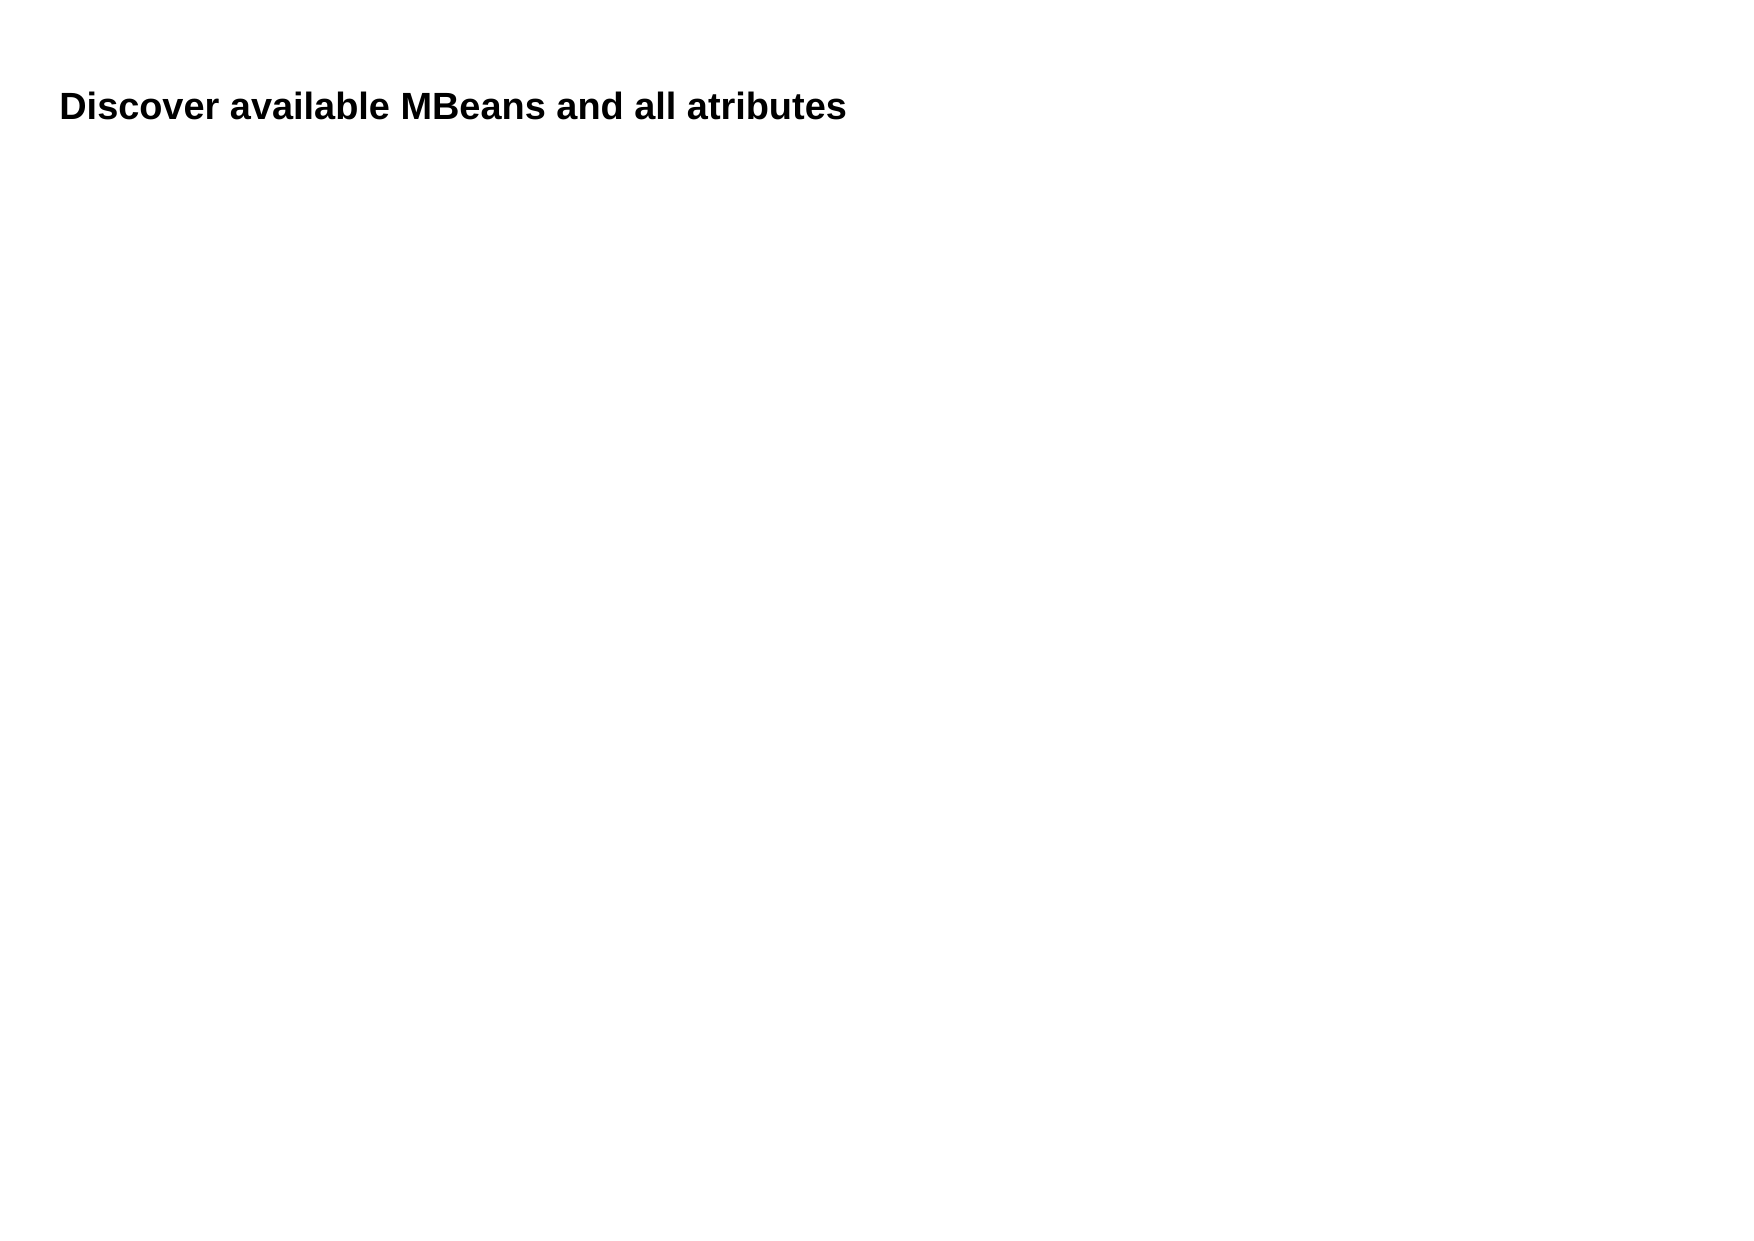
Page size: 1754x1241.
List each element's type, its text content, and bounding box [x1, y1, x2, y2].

subtitle Discover available MBeans and all atributes [59, 84, 1695, 128]
